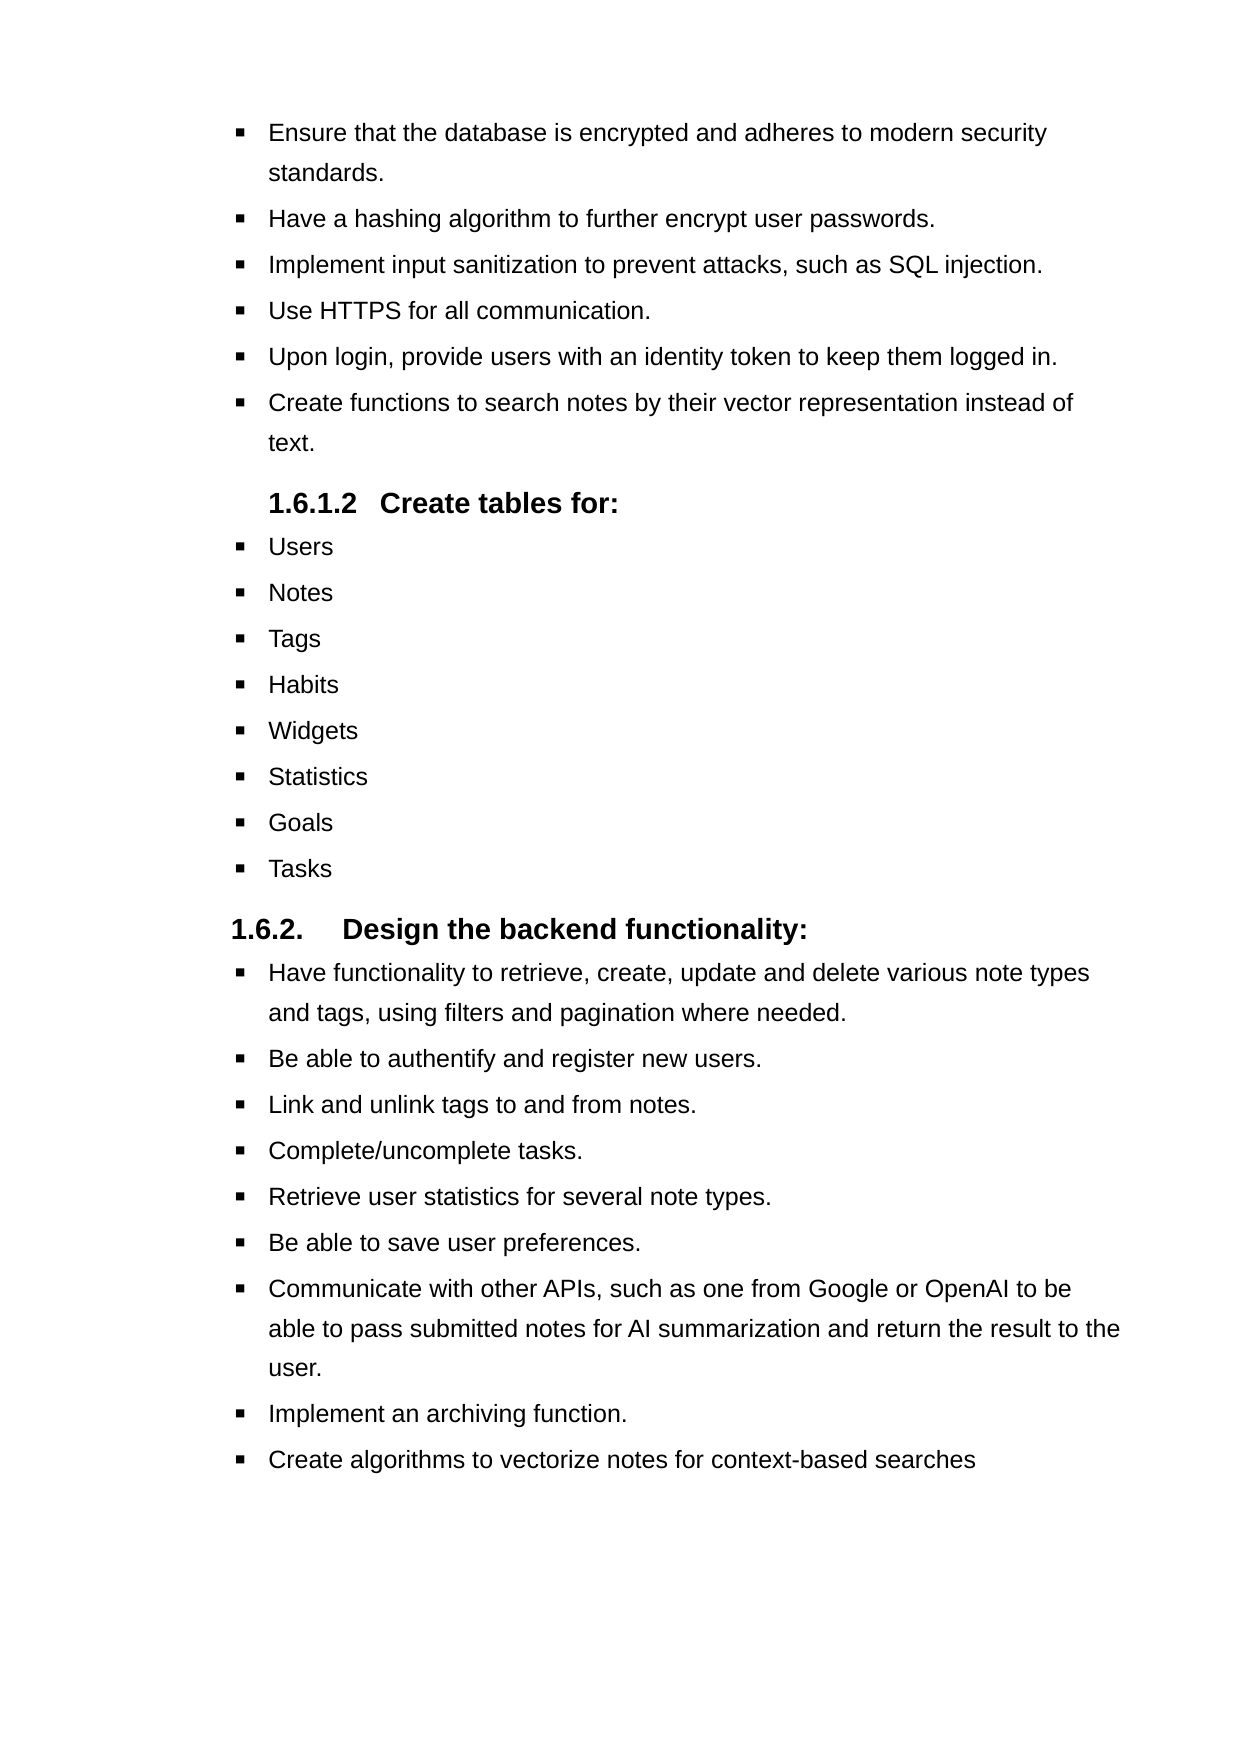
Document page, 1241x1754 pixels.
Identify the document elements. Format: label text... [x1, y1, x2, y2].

list Upon login, provide users with an identity token to keep them logged in. [231, 342, 1122, 371]
list Retrieve user statistics for several note types. [231, 1182, 1122, 1211]
list Notes [231, 578, 1122, 607]
list Implement input sanitization to prevent attacks, such as SQL injection. [231, 250, 1122, 278]
list Widgets [231, 716, 1122, 745]
subtitle Create tables for: [268, 486, 1122, 519]
list Complete/uncomplete tasks. [231, 1136, 1122, 1165]
list Be able to save user preferences. [231, 1228, 1122, 1257]
list Statistics [231, 762, 1122, 791]
list Tags [231, 624, 1122, 653]
list Users [231, 532, 1122, 561]
subtitle Design the backend functionality: [231, 912, 1122, 946]
list Communicate with other APIs, such as one from Google or OpenAI to be able to pass submitted notes for AI summarization and return the result to the user. [231, 1274, 1122, 1382]
list Create functions to search notes by their vector representation instead of text. [231, 388, 1122, 456]
list Have a hashing algorithm to further encrypt user passwords. [231, 204, 1122, 232]
list Tasks [231, 854, 1122, 883]
list Habits [231, 670, 1122, 699]
list Have functionality to retrieve, create, update and delete various note types and tags, using filters and pagination where needed. [231, 958, 1122, 1027]
list Ensure that the database is encrypted and adheres to modern security standards. [231, 118, 1122, 187]
list Create algorithms to vectorize notes for context-based searches [231, 1445, 1122, 1514]
list Use HTTPS for all communication. [231, 296, 1122, 324]
list Link and unlink tags to and from notes. [231, 1090, 1122, 1119]
list Be able to authentify and register new users. [231, 1044, 1122, 1073]
list Implement an archiving function. [231, 1399, 1122, 1428]
list Goals [231, 808, 1122, 837]
